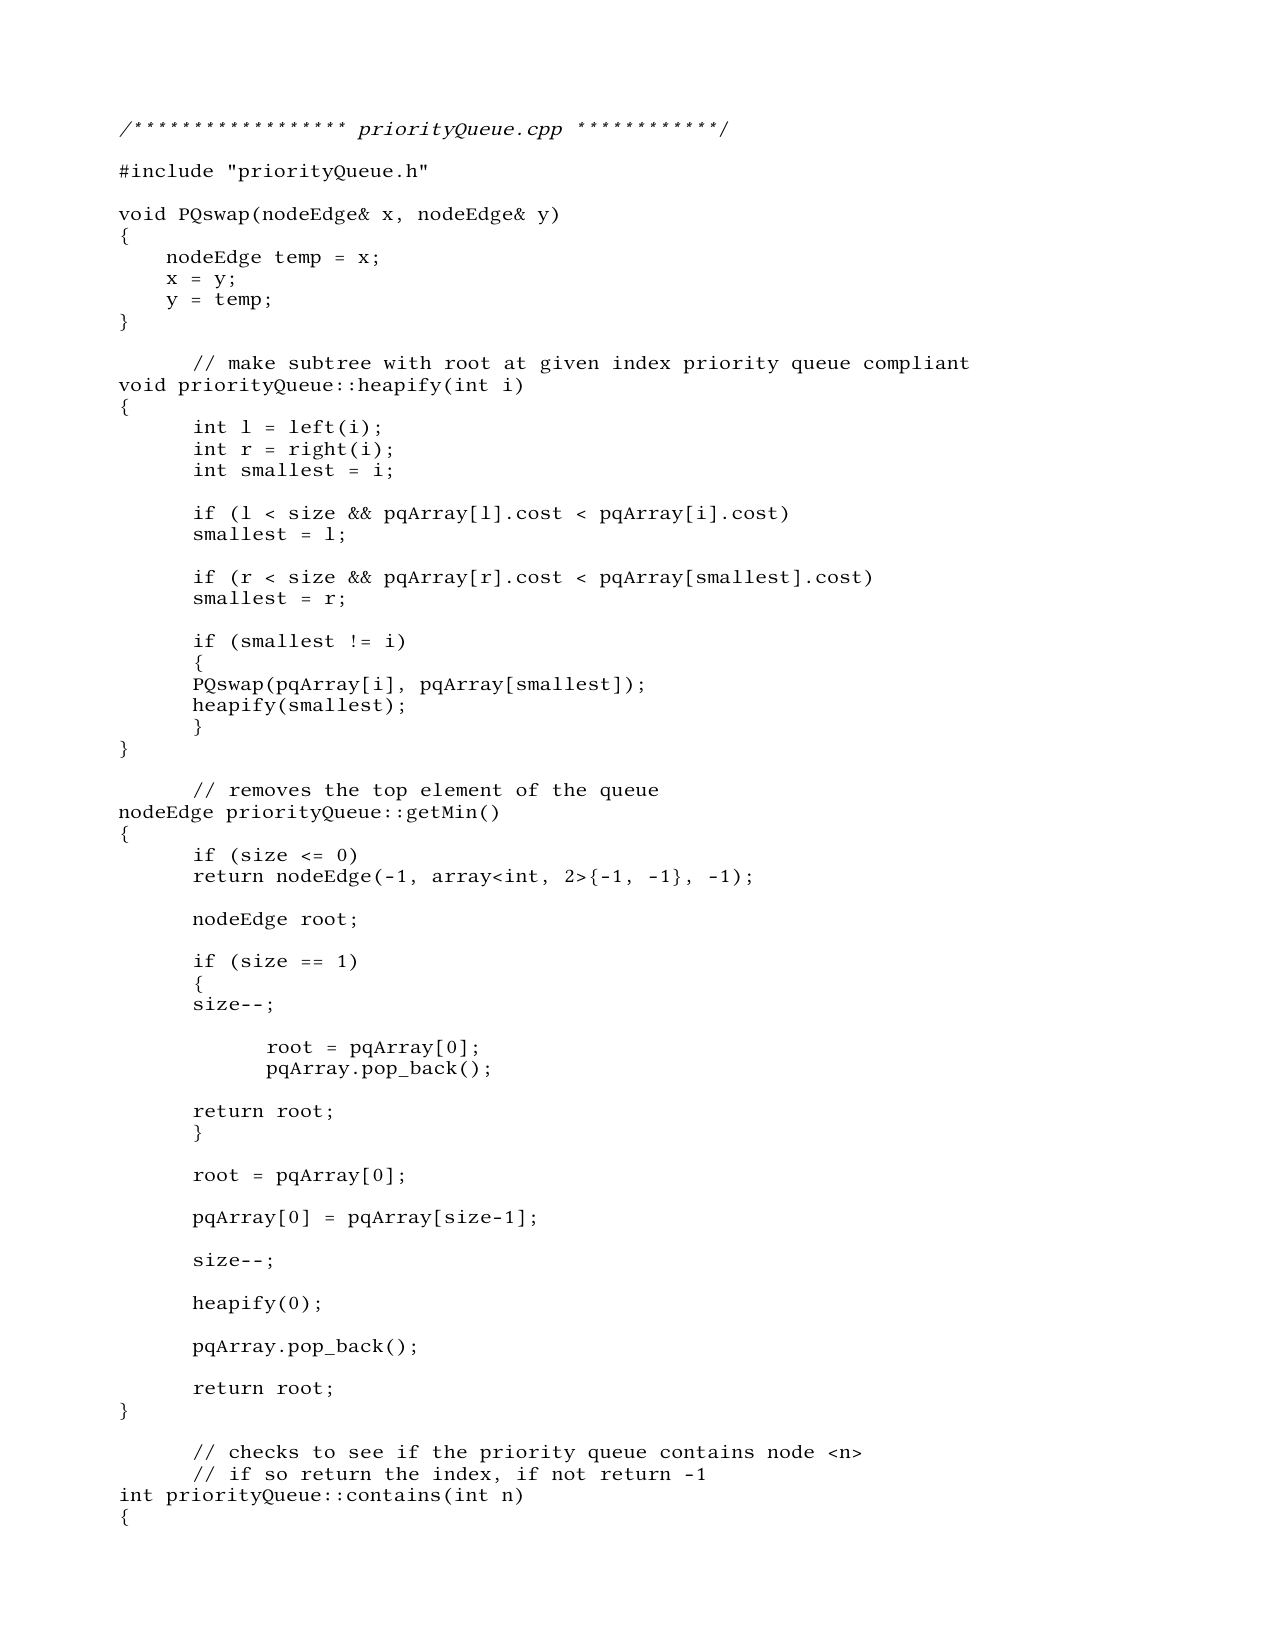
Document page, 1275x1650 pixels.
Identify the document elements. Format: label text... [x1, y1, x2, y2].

text } [118, 1122, 1157, 1143]
text int priorityQueue::contains(int n) [118, 1485, 1157, 1506]
text if (smallest != i) [118, 631, 1157, 652]
text { [118, 823, 1157, 844]
text // if so return the index, if not return -1 [118, 1463, 1157, 1485]
text nodeEdge temp = x; [118, 246, 1157, 268]
text int r = right(i); [118, 438, 1157, 460]
text { [118, 1506, 1157, 1527]
text pqArray[0] = pqArray[size-1]; [118, 1207, 1157, 1228]
text #include "priorityQueue.h" [118, 161, 1157, 182]
text heapify(0); [118, 1293, 1157, 1314]
text y = temp; [118, 289, 1157, 310]
text if (size == 1) [118, 951, 1157, 972]
text int smallest = i; [118, 460, 1157, 481]
text size--; [118, 1250, 1157, 1271]
text { [118, 652, 1157, 673]
text { [118, 396, 1157, 417]
text // make subtree with root at given index priority queue compliant [118, 353, 1157, 374]
text if (size <= 0) [118, 844, 1157, 866]
text return nodeEdge(-1, array<int, 2>{-1, -1}, -1); [118, 866, 1157, 887]
text /****************** priorityQueue.cpp ************/ [118, 118, 1157, 139]
text smallest = l; [118, 524, 1157, 545]
text heapify(smallest); [118, 695, 1157, 716]
text } [118, 716, 1157, 737]
text PQswap(pqArray[i], pqArray[smallest]); [118, 673, 1157, 695]
text // checks to see if the priority queue contains node <n> [118, 1442, 1157, 1463]
text } [118, 1399, 1157, 1421]
text void priorityQueue::heapify(int i) [118, 374, 1157, 396]
text root = pqArray[0]; [118, 1164, 1157, 1186]
text pqArray.pop_back(); [118, 1058, 1157, 1079]
text nodeEdge root; [118, 908, 1157, 929]
text nodeEdge priorityQueue::getMin() [118, 801, 1157, 823]
text pqArray.pop_back(); [118, 1335, 1157, 1357]
text // removes the top element of the queue [118, 780, 1157, 801]
text if (r < size && pqArray[r].cost < pqArray[smallest].cost) [118, 567, 1157, 588]
text return root; [118, 1378, 1157, 1399]
text smallest = r; [118, 588, 1157, 609]
text root = pqArray[0]; [118, 1036, 1157, 1058]
text x = y; [118, 268, 1157, 289]
text { [118, 225, 1157, 246]
text if (l < size && pqArray[l].cost < pqArray[i].cost) [118, 502, 1157, 524]
text size--; [118, 994, 1157, 1015]
text int l = left(i); [118, 417, 1157, 438]
text return root; [118, 1100, 1157, 1122]
text } [118, 737, 1157, 759]
text void PQswap(nodeEdge& x, nodeEdge& y) [118, 203, 1157, 225]
text { [118, 972, 1157, 994]
text } [118, 310, 1157, 332]
